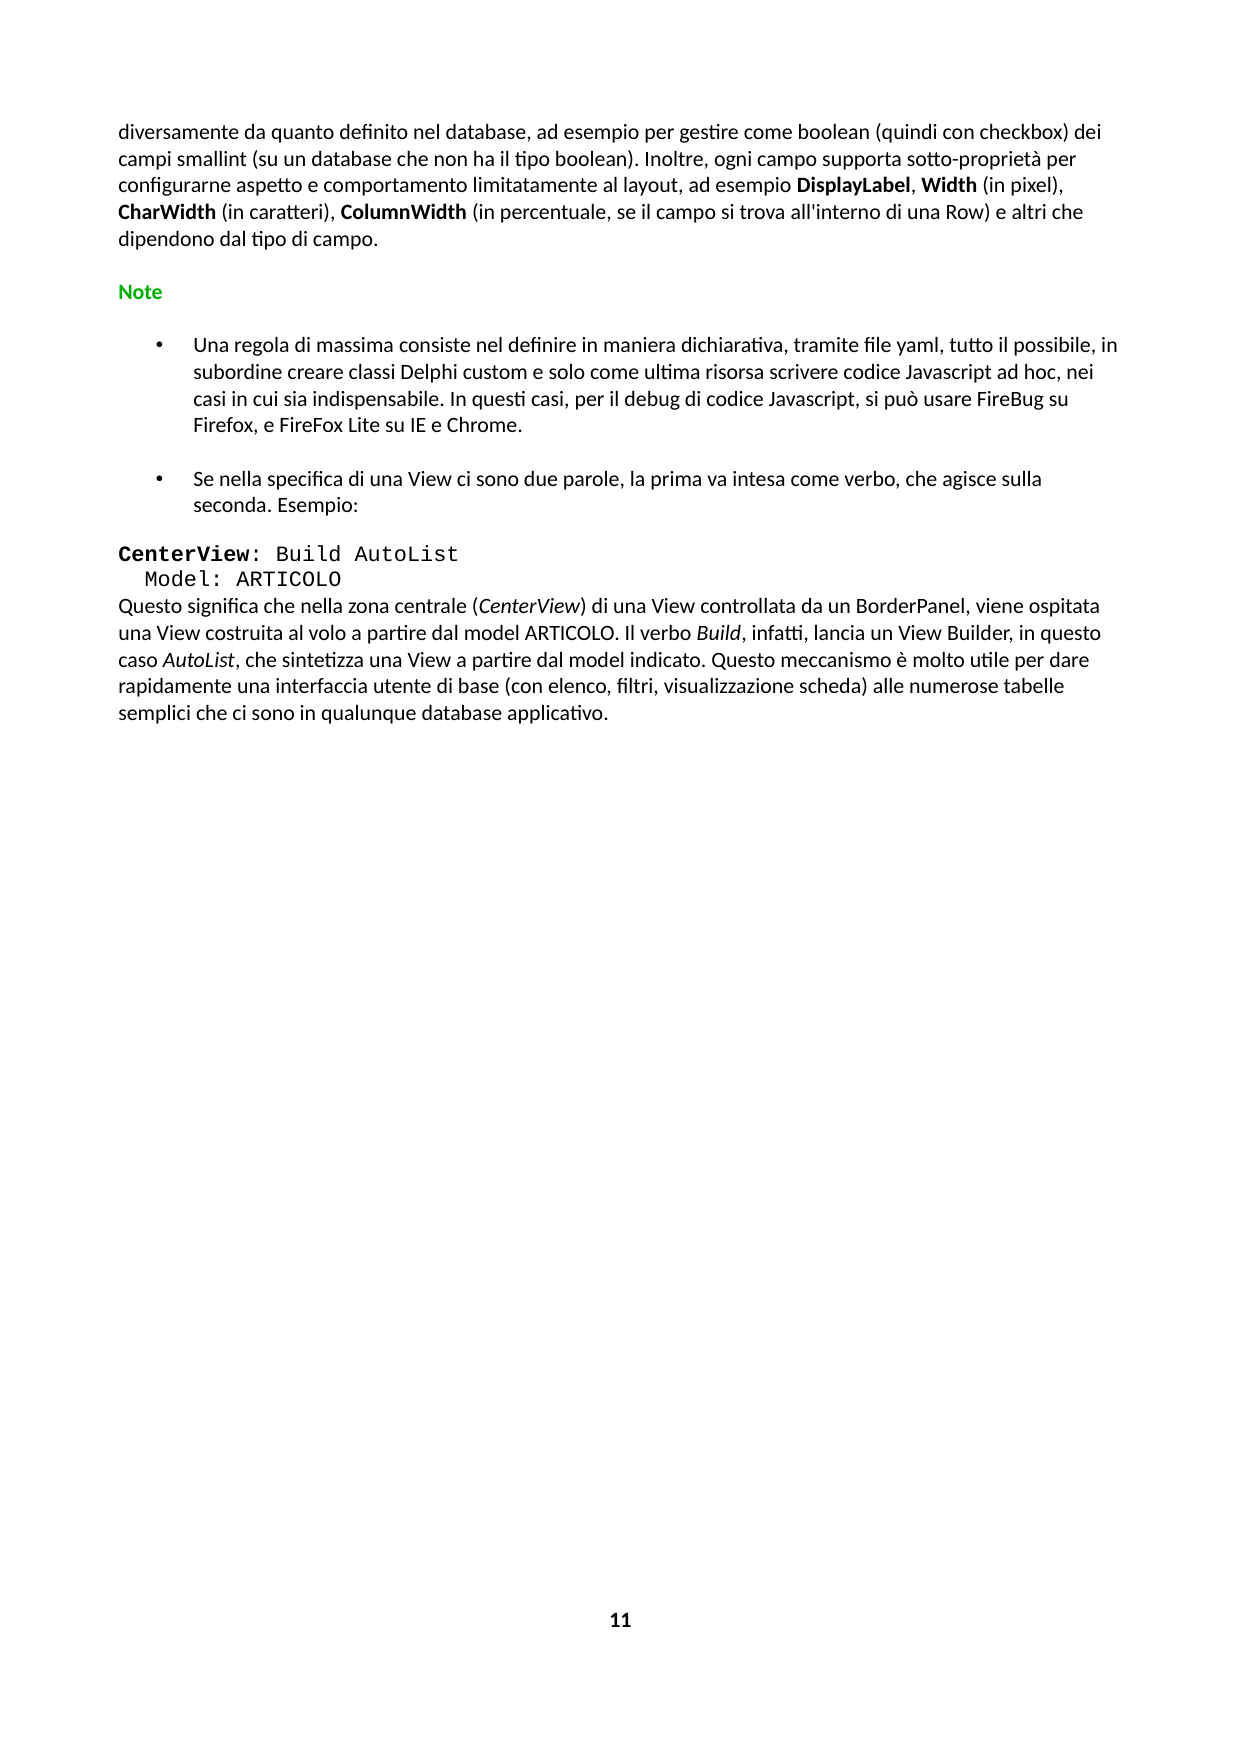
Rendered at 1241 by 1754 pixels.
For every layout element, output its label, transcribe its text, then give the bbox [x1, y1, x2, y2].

text CenterView: Build AutoList [118, 543, 1122, 568]
text Note [118, 278, 1122, 305]
list Una regola di massima consiste nel definire in maniera dichiarativa, tramite file yaml, tutto il possibile, in subordine creare classi Delphi custom e solo come ultima risorsa scrivere codice Javascript ad hoc, nei casi in cui sia indispensabile. In questi casi, per il debug di codice Javascript, si può usare FireBug su Firefox, e FireFox Lite su IE e Chrome. [156, 331, 1122, 438]
text diversamente da quanto definito nel database, ad esempio per gestire come boolean (quindi con checkbox) dei campi smallint (su un database che non ha il tipo boolean). Inoltre, ogni campo supporta sotto-proprietà per configurarne aspetto e comportamento limitatamente al layout, ad esempio DisplayLabel, Width (in pixel), CharWidth (in caratteri), ColumnWidth (in percentuale, se il campo si trova all'interno di una Row) e altri che dipendono dal tipo di campo. [118, 118, 1122, 251]
text Questo significa che nella zona centrale (CenterView) di una View controllata da un BorderPanel, viene ospitata una View costruita al volo a partire dal model ARTICOLO. Il verbo Build, infatti, lancia un View Builder, in questo caso AutoList, che sintetizza una View a partire dal model indicato. Questo meccanismo è molto utile per dare rapidamente una interfaccia utente di base (con elenco, filtri, visualizzazione scheda) alle numerose tabelle semplici che ci sono in qualunque database applicativo. [118, 592, 1122, 726]
text Model: ARTICOLO [118, 568, 1122, 592]
list Se nella specifica di una View ci sono due parole, la prima va intesa come verbo, che agisce sulla seconda. Esempio: [156, 465, 1122, 518]
